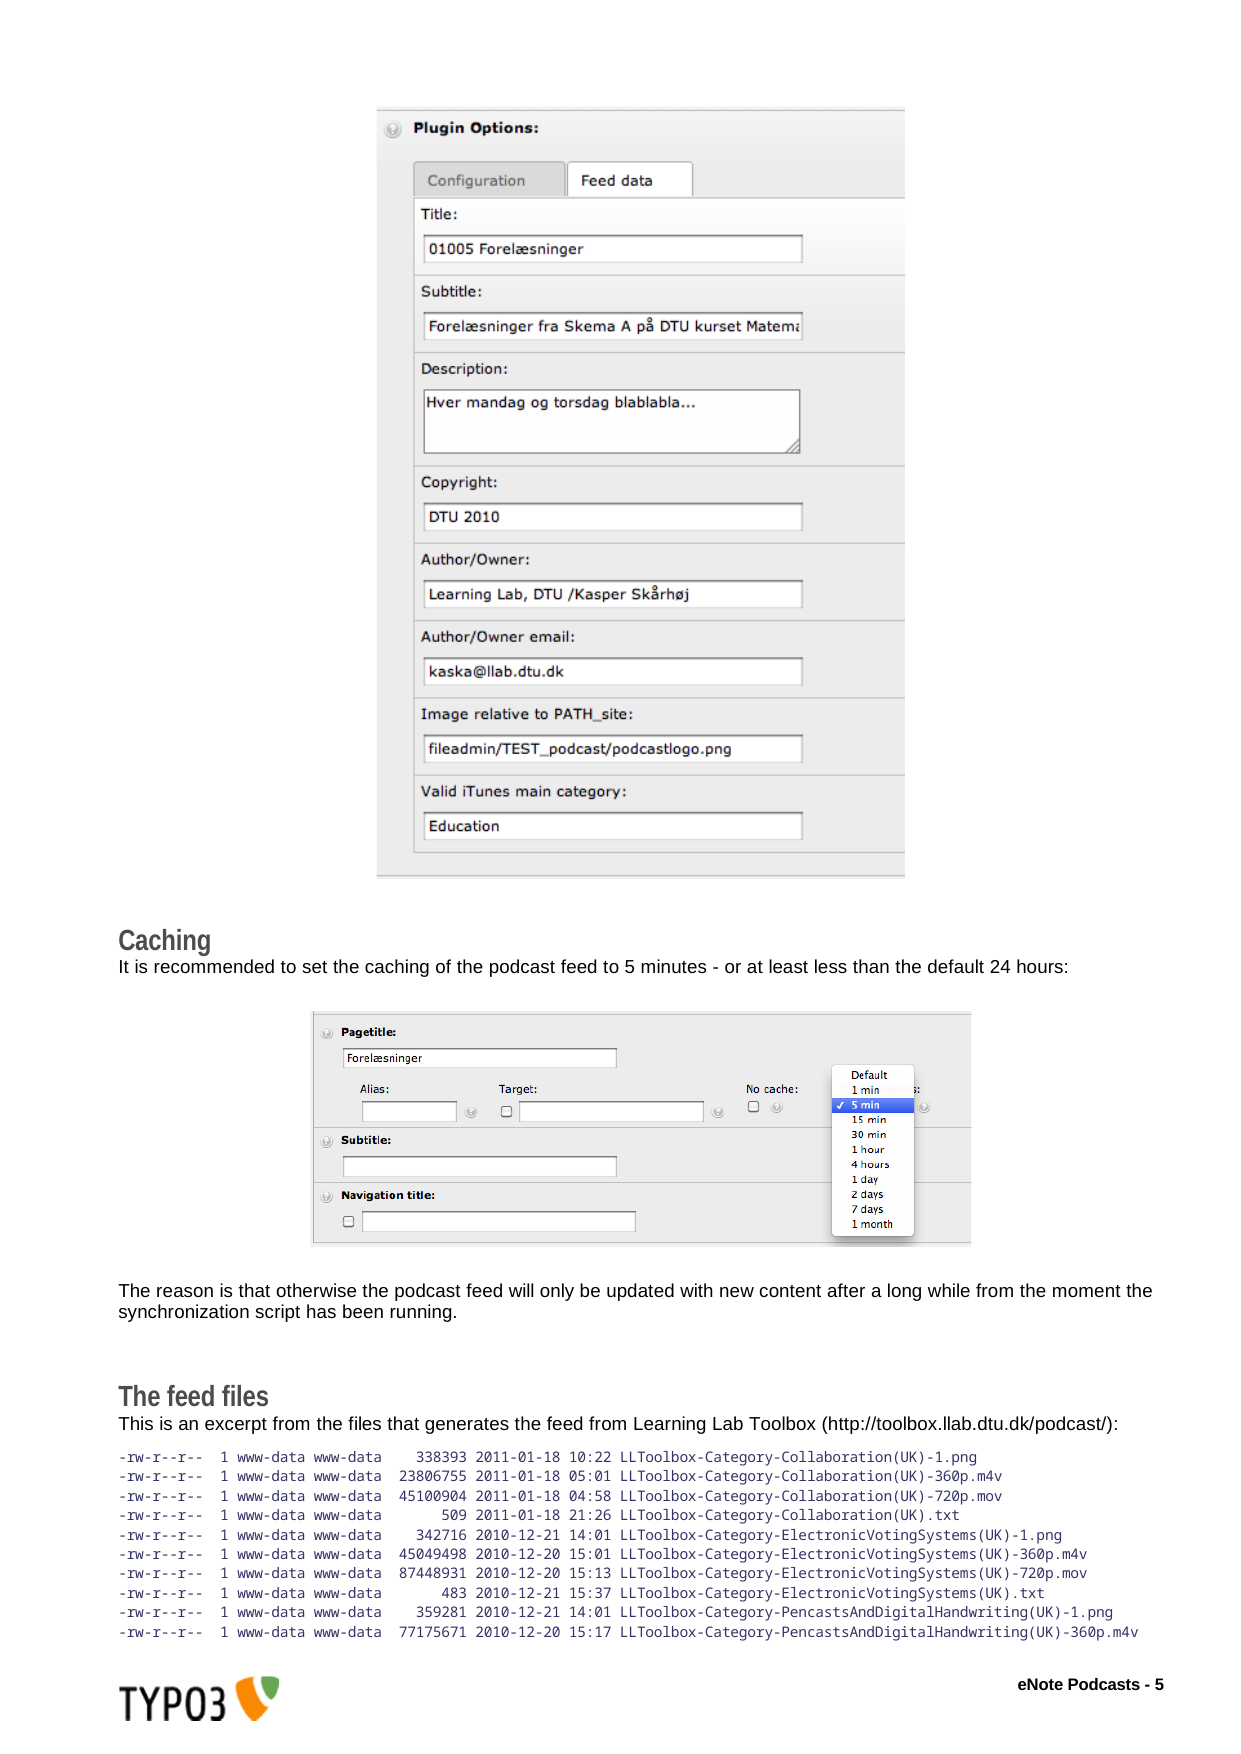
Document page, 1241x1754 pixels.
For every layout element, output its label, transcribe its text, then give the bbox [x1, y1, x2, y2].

text It is recommended to set the caching of the podcast feed to 5 minutes - or at least less than the default 24 hours: [118, 957, 1163, 978]
picture [310, 1011, 972, 1247]
subtitle Caching [118, 924, 1163, 957]
text -rw-r--r-- 1 www-data www-data 87448931 2010-12-20 15:13 LLToolbox-Category-ElectronicVotingSystems(UK)-720p.mov [118, 1563, 1163, 1583]
text -rw-r--r-- 1 www-data www-data 509 2011-01-18 21:26 LLToolbox-Category-Collaboration(UK).txt [118, 1505, 1163, 1524]
text This is an excerpt from the files that generates the feed from Learning Lab Toolbox (http://toolbox.llab.dtu.dk/podcast/): [118, 1413, 1163, 1434]
subtitle The feed files [118, 1380, 1163, 1413]
text The reason is that otherwise the podcast feed will only be updated with new content after a long while from the moment the synchronization script has been running. [118, 1281, 1163, 1323]
text -rw-r--r-- 1 www-data www-data 359281 2010-12-21 14:01 LLToolbox-Category-PencastsAndDigitalHandwriting(UK)-1.png [118, 1602, 1163, 1622]
text -rw-r--r-- 1 www-data www-data 77175671 2010-12-20 15:17 LLToolbox-Category-PencastsAndDigitalHandwriting(UK)-360p.m4v [118, 1622, 1163, 1641]
text -rw-r--r-- 1 www-data www-data 45100904 2011-01-18 04:58 LLToolbox-Category-Collaboration(UK)-720p.mov [118, 1485, 1163, 1505]
text -rw-r--r-- 1 www-data www-data 342716 2010-12-21 14:01 LLToolbox-Category-ElectronicVotingSystems(UK)-1.png [118, 1524, 1163, 1544]
text -rw-r--r-- 1 www-data www-data 23806755 2011-01-18 05:01 LLToolbox-Category-Collaboration(UK)-360p.m4v [118, 1466, 1163, 1485]
picture [118, 1675, 282, 1721]
text -rw-r--r-- 1 www-data www-data 45049498 2010-12-20 15:01 LLToolbox-Category-ElectronicVotingSystems(UK)-360p.m4v [118, 1544, 1163, 1563]
picture [376, 106, 905, 879]
text -rw-r--r-- 1 www-data www-data 338393 2011-01-18 10:22 LLToolbox-Category-Collaboration(UK)-1.png [118, 1446, 1163, 1466]
text -rw-r--r-- 1 www-data www-data 483 2010-12-21 15:37 LLToolbox-Category-ElectronicVotingSystems(UK).txt [118, 1583, 1163, 1602]
